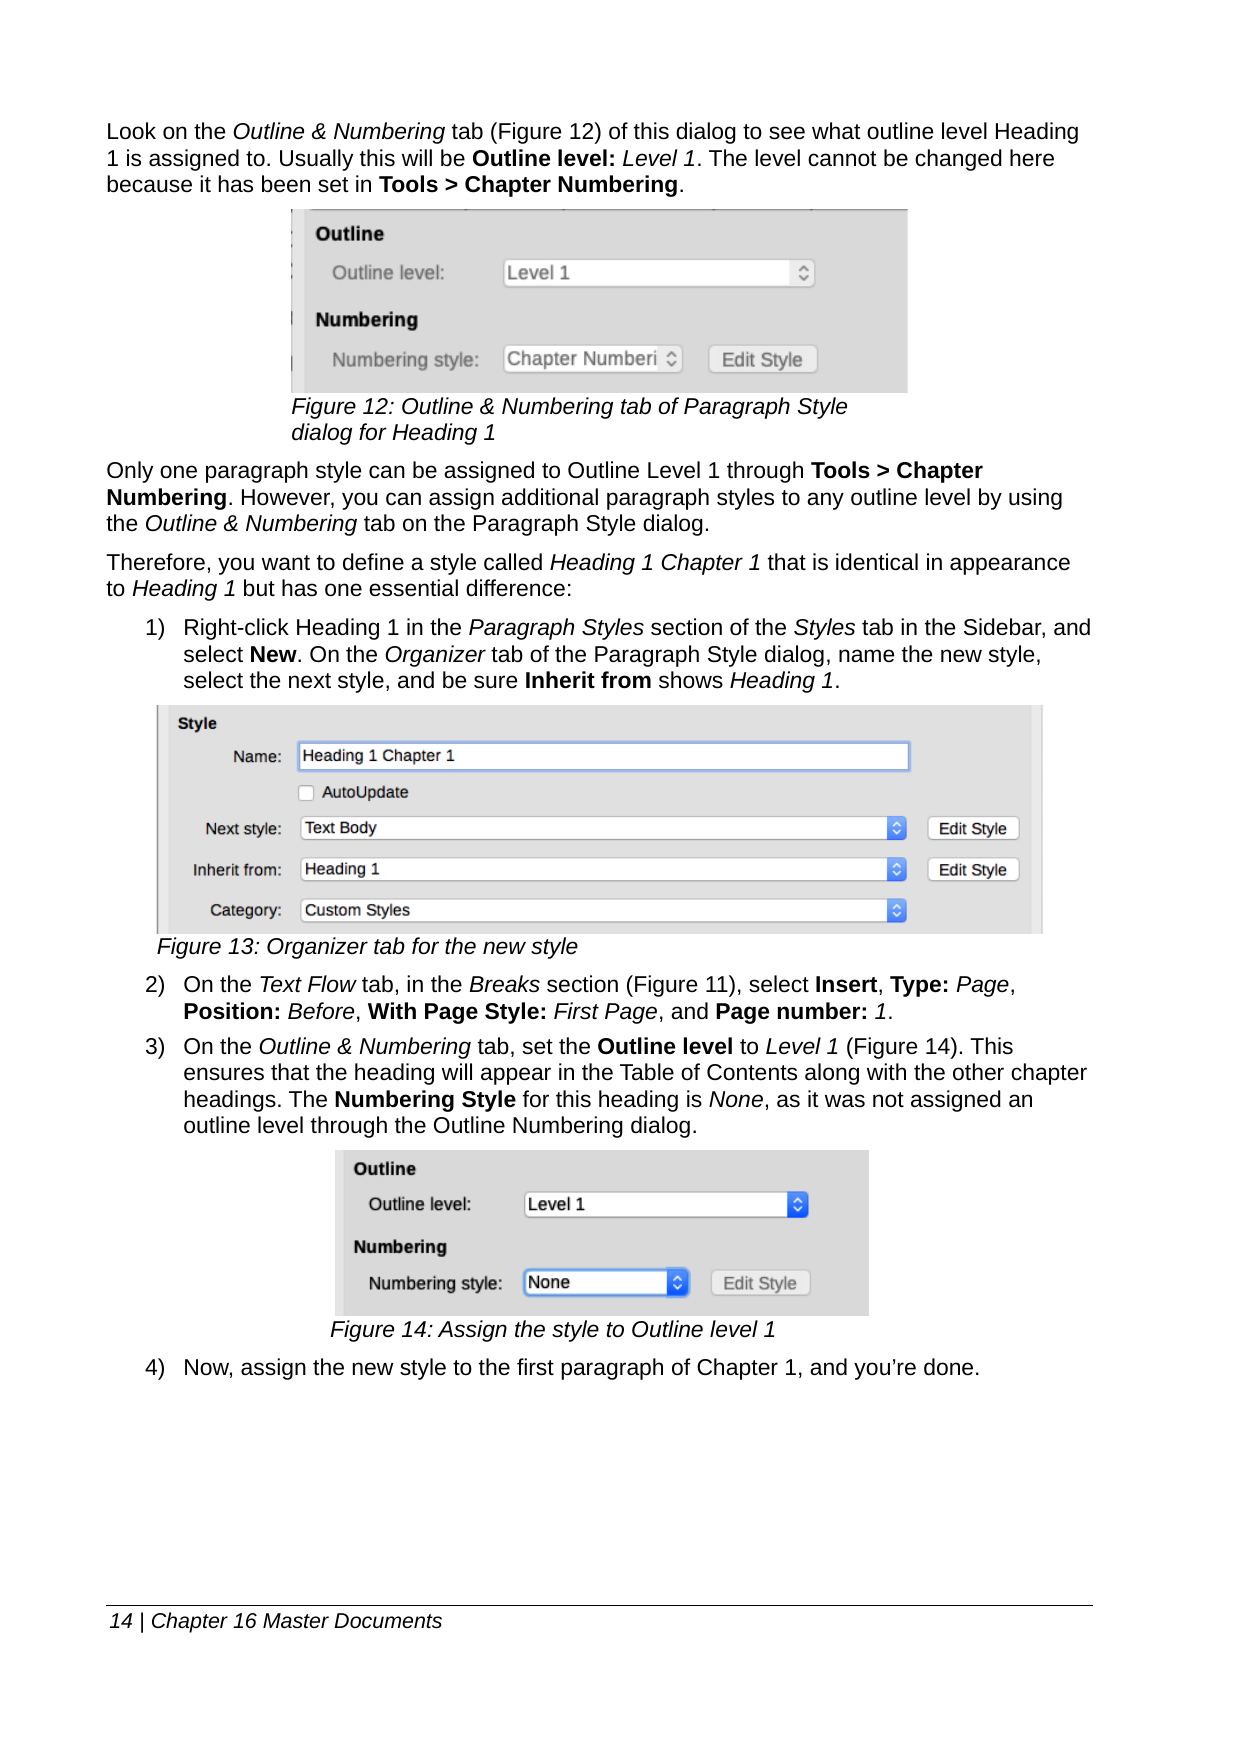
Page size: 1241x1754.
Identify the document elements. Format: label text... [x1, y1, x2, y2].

list On the Outline & Numbering tab, set the Outline level to Level 1 (Figure 14). This ensures that the heading will appear in the Table of Contents along with the other chapter headings. The Numbering Style for this heading is None, as it was not assigned an outline level through the Outline Numbering dialog. [165, 1033, 1093, 1138]
text Figure 14: Assign the style to Outline level 1 [330, 1150, 869, 1342]
text Figure 13: Organizer tab for the new style [157, 934, 1042, 959]
list Now, assign the new style to the first paragraph of Chapter 1, and you’re done. [165, 1354, 1093, 1380]
text Therefore, you want to define a style called Heading 1 Chapter 1 that is identical in appearance to Heading 1 but has one essential difference: [106, 549, 1093, 602]
picture [335, 1150, 869, 1316]
text Figure 12: Outline & Numbering tab of Paragraph Style dialog for Heading 1 [291, 393, 908, 445]
text Look on the Outline & Numbering tab (Figure 12) of this dialog to see what outline level Heading 1 is assigned to. Usually this will be Outline level: Level 1. The level cannot be changed here because it has been set in Tools > Chapter Numbering. [106, 118, 1093, 197]
text Only one paragraph style can be assigned to Outline Level 1 through Tools > Chapter Numbering. However, you can assign additional paragraph styles to any outline level by using the Outline & Numbering tab on the Paragraph Style dialog. [106, 457, 1093, 536]
picture [156, 705, 1043, 934]
list On the Text Flow tab, in the Breaks section (Figure 11), select Insert, Type: Page, Position: Before, With Page Style: First Page, and Page number: 1. [165, 971, 1093, 1024]
list Right-click Heading 1 in the Paragraph Styles section of the Styles tab in the Sidebar, and select New. On the Organizer tab of the Paragraph Style dialog, name the new style, select the next style, and be sure Inherit from shows Heading 1. [165, 614, 1093, 693]
picture [291, 209, 908, 393]
